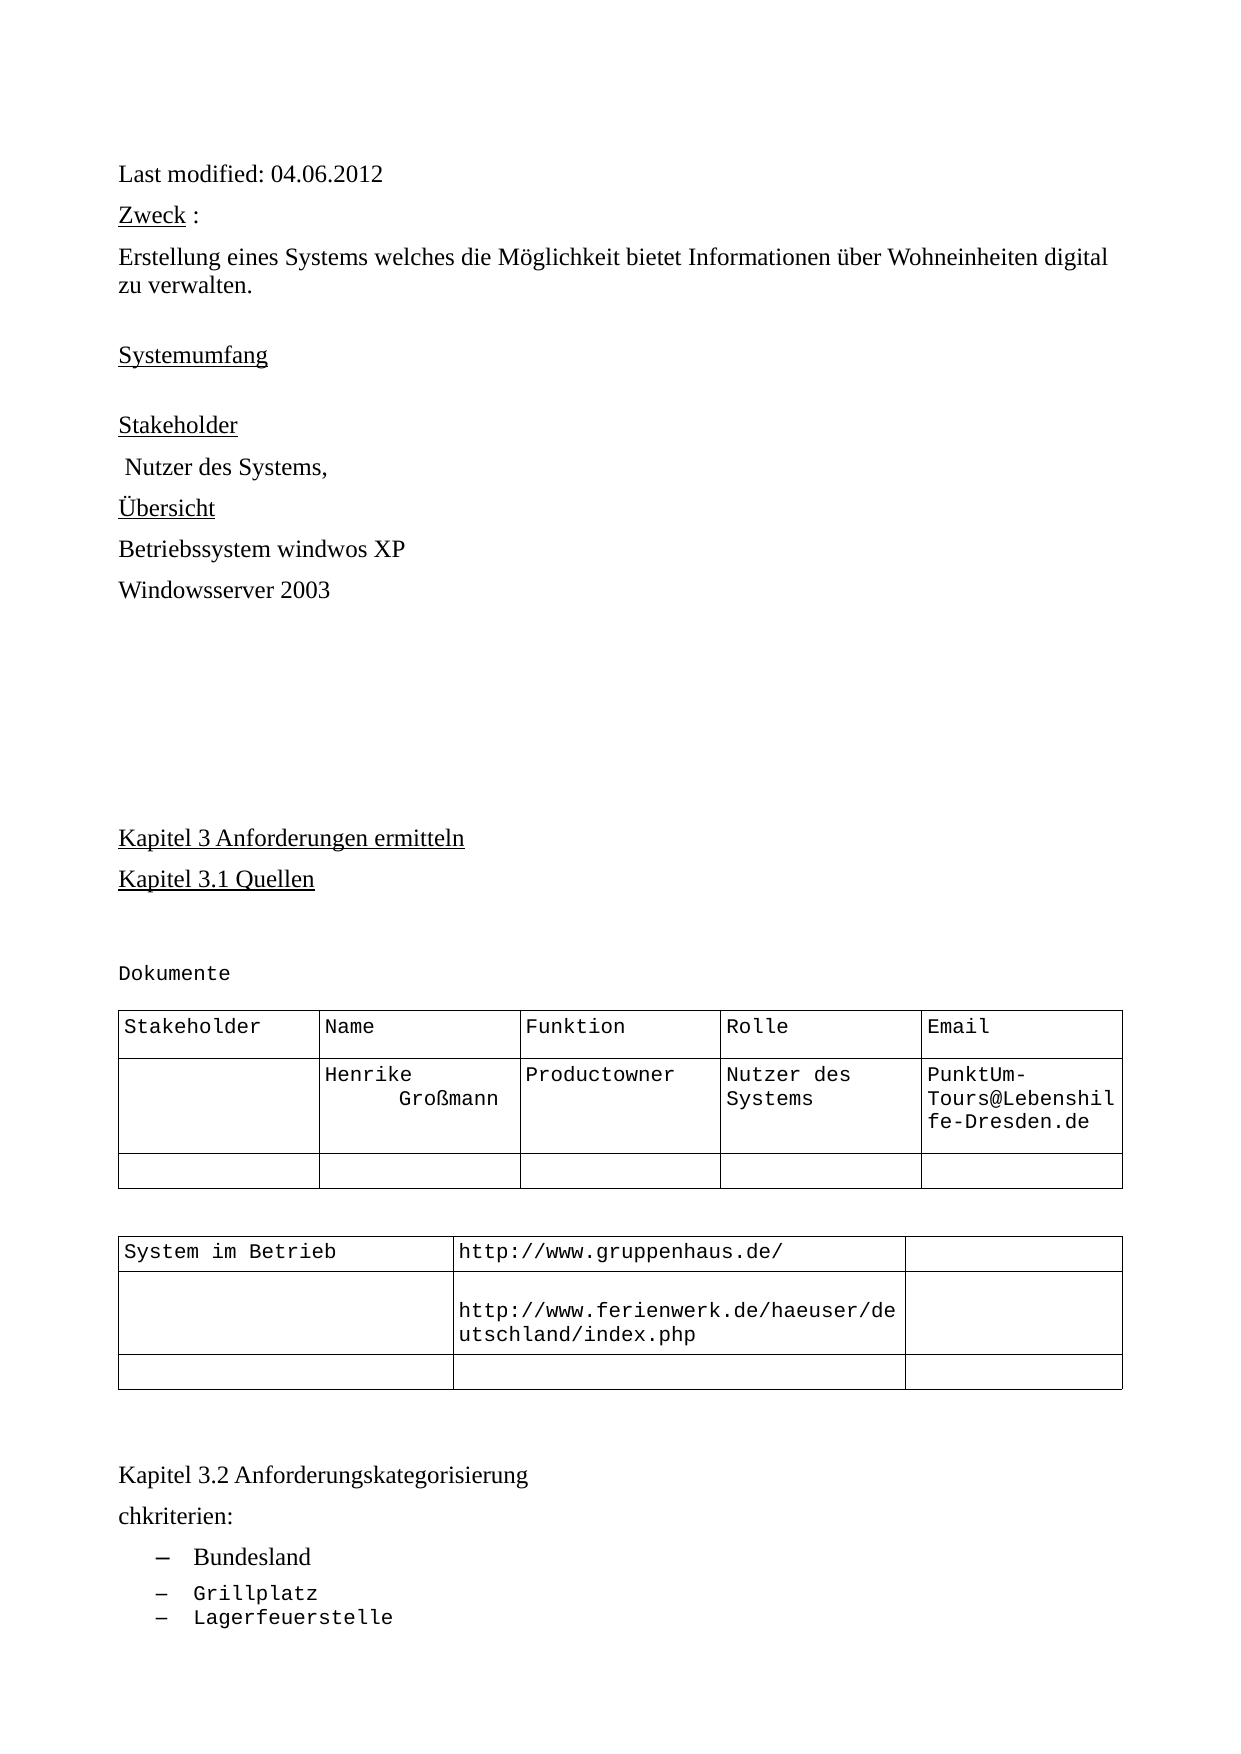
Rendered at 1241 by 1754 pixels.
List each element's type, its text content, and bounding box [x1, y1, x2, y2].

table_header Email [922, 1011, 1122, 1058]
table_cell Henrike Großmann [320, 1059, 520, 1153]
text Kapitel 3.2 Anforderungskategorisierung [118, 1460, 1122, 1488]
table_cell [521, 1154, 720, 1188]
table_cell [906, 1272, 1122, 1353]
text Stakeholder [118, 411, 1122, 439]
table_cell [320, 1154, 520, 1188]
text Betriebssystem windwos XP [118, 534, 1122, 563]
table_header Name [320, 1011, 520, 1058]
table_cell [119, 1355, 453, 1389]
text Erstellung eines Systems welches die Möglichkeit bietet Informationen über Wohneinheiten digital zu verwalten. [118, 242, 1122, 328]
text Systemumfang [118, 341, 1122, 398]
text Kapitel 3 Anforderungen ermitteln [118, 823, 1122, 852]
text Zweck : [118, 201, 1122, 229]
table_header http://www.gruppenhaus.de/ [454, 1237, 905, 1271]
table_cell [119, 1272, 453, 1353]
table_header Funktion [521, 1011, 720, 1058]
table_cell [721, 1154, 921, 1188]
table_header Rolle [721, 1011, 921, 1058]
text Nutzer des Systems, [118, 452, 1122, 481]
table_header Stakeholder [119, 1011, 319, 1058]
table_cell [922, 1154, 1122, 1188]
text Kapitel 3.1 Quellen [118, 864, 1122, 951]
text Last modified: 04.06.2012 [118, 159, 1122, 188]
table_header System im Betrieb [119, 1237, 453, 1271]
table_cell Nutzer des Systems [721, 1059, 921, 1153]
table_cell [906, 1355, 1122, 1389]
table_header [906, 1237, 1122, 1271]
list Bundesland [156, 1542, 1122, 1571]
table_cell PunktUm-Tours@Lebenshilfe-Dresden.de [922, 1059, 1122, 1153]
text chkriterien: [118, 1501, 1122, 1530]
table_cell http://www.ferienwerk.de/haeuser/deutschland/index.php [454, 1272, 905, 1353]
table_cell [119, 1059, 319, 1153]
list Lagerfeuerstelle [156, 1607, 1122, 1631]
table_cell Productowner [521, 1059, 720, 1153]
list Grillplatz [156, 1583, 1122, 1607]
text Dokumente [118, 963, 1122, 987]
text Windowsserver 2003 [118, 576, 1122, 604]
table_cell [454, 1355, 905, 1389]
text Übersicht [118, 493, 1122, 522]
table_cell [119, 1154, 319, 1188]
